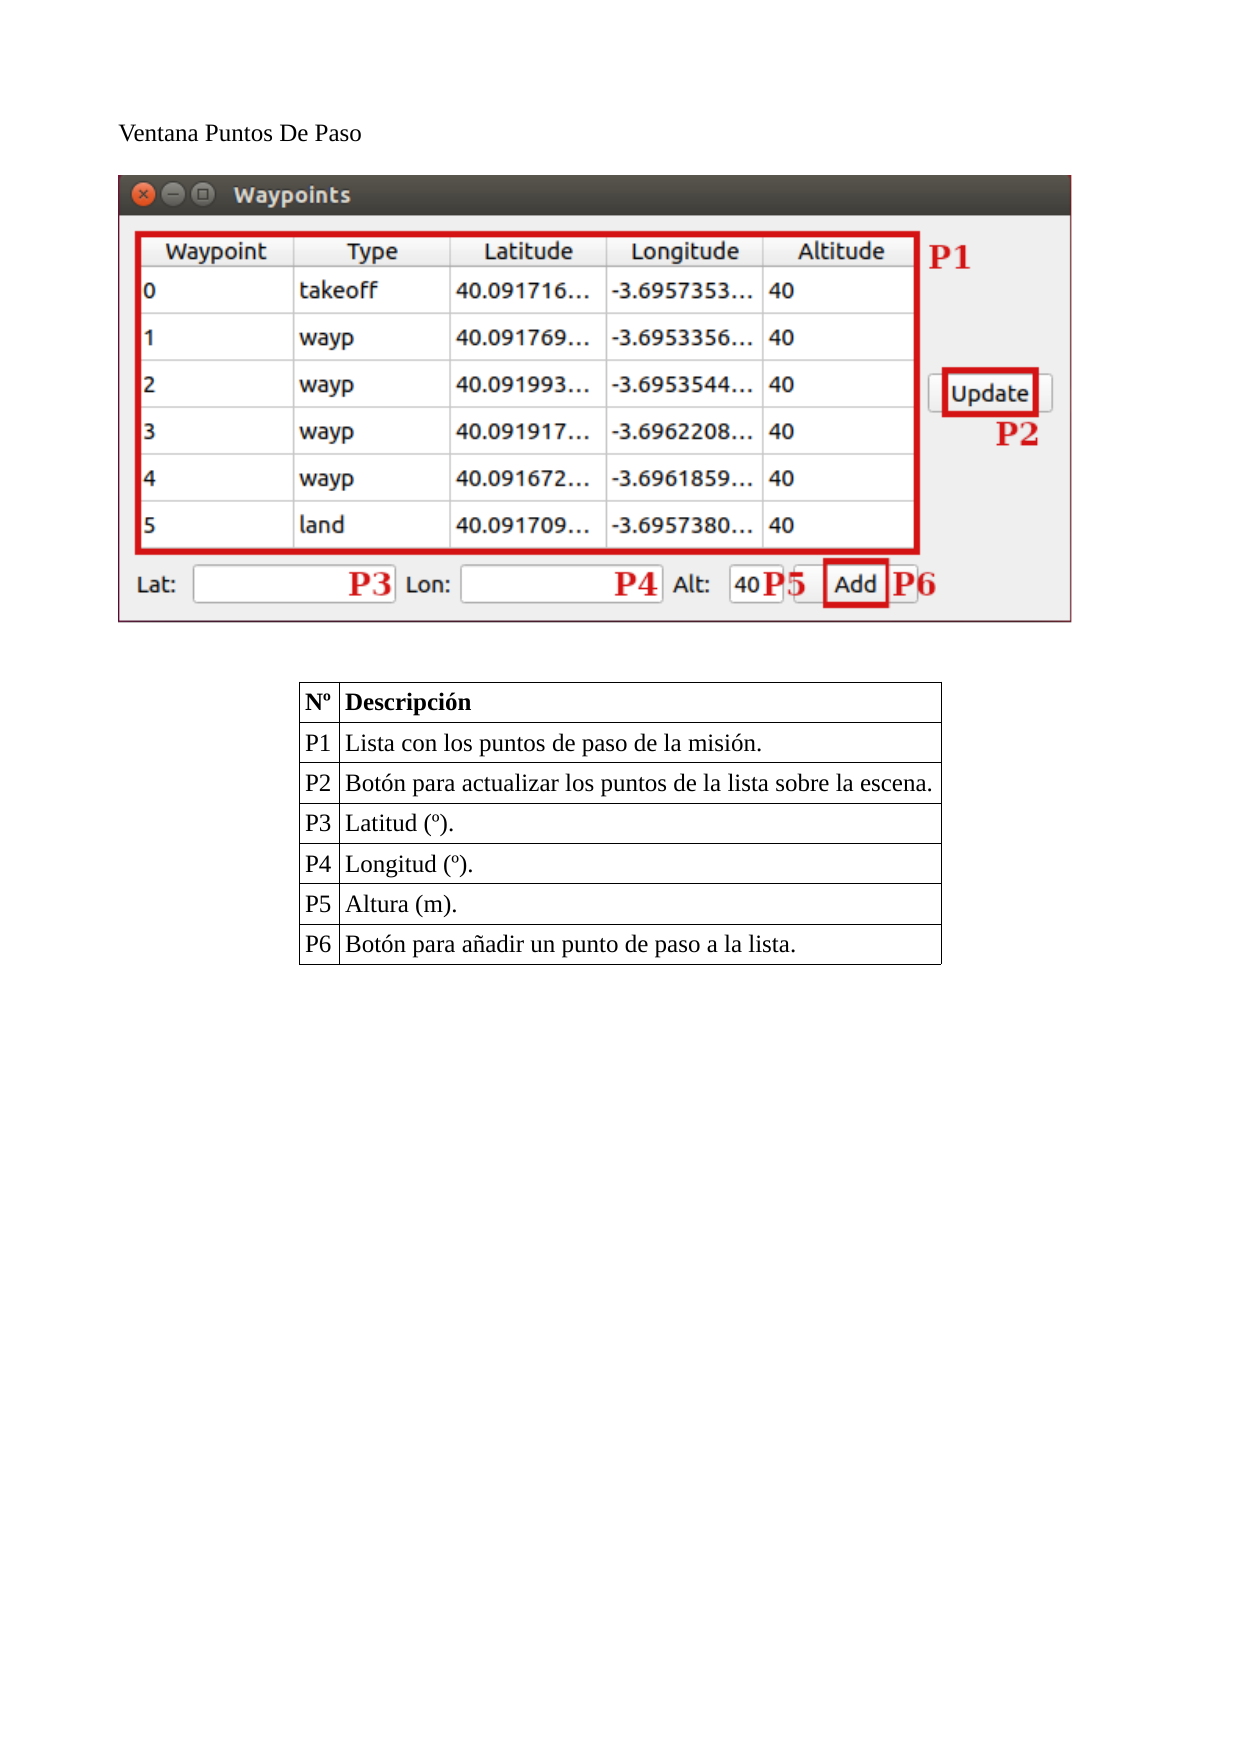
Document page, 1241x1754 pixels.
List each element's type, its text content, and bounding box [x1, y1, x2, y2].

table_cell P3 [300, 804, 339, 843]
table_cell P4 [300, 844, 339, 883]
table_cell Latitud (º). [340, 804, 941, 843]
table_cell P1 [300, 723, 339, 762]
table_cell Longitud (º). [340, 844, 941, 883]
table_cell P5 [300, 884, 339, 923]
table_cell Lista con los puntos de paso de la misión. [340, 723, 941, 762]
table_cell Altura (m). [340, 884, 941, 923]
table_cell Botón para actualizar los puntos de la lista sobre la escena. [340, 763, 941, 802]
table_cell Botón para añadir un punto de paso a la lista. [340, 925, 941, 964]
text Ventana Puntos De Paso [118, 118, 1122, 147]
table_header Nº [300, 683, 339, 722]
table_cell P2 [300, 763, 339, 802]
table_header Descripción [340, 683, 941, 722]
picture [118, 175, 1072, 624]
table_cell P6 [300, 925, 339, 964]
